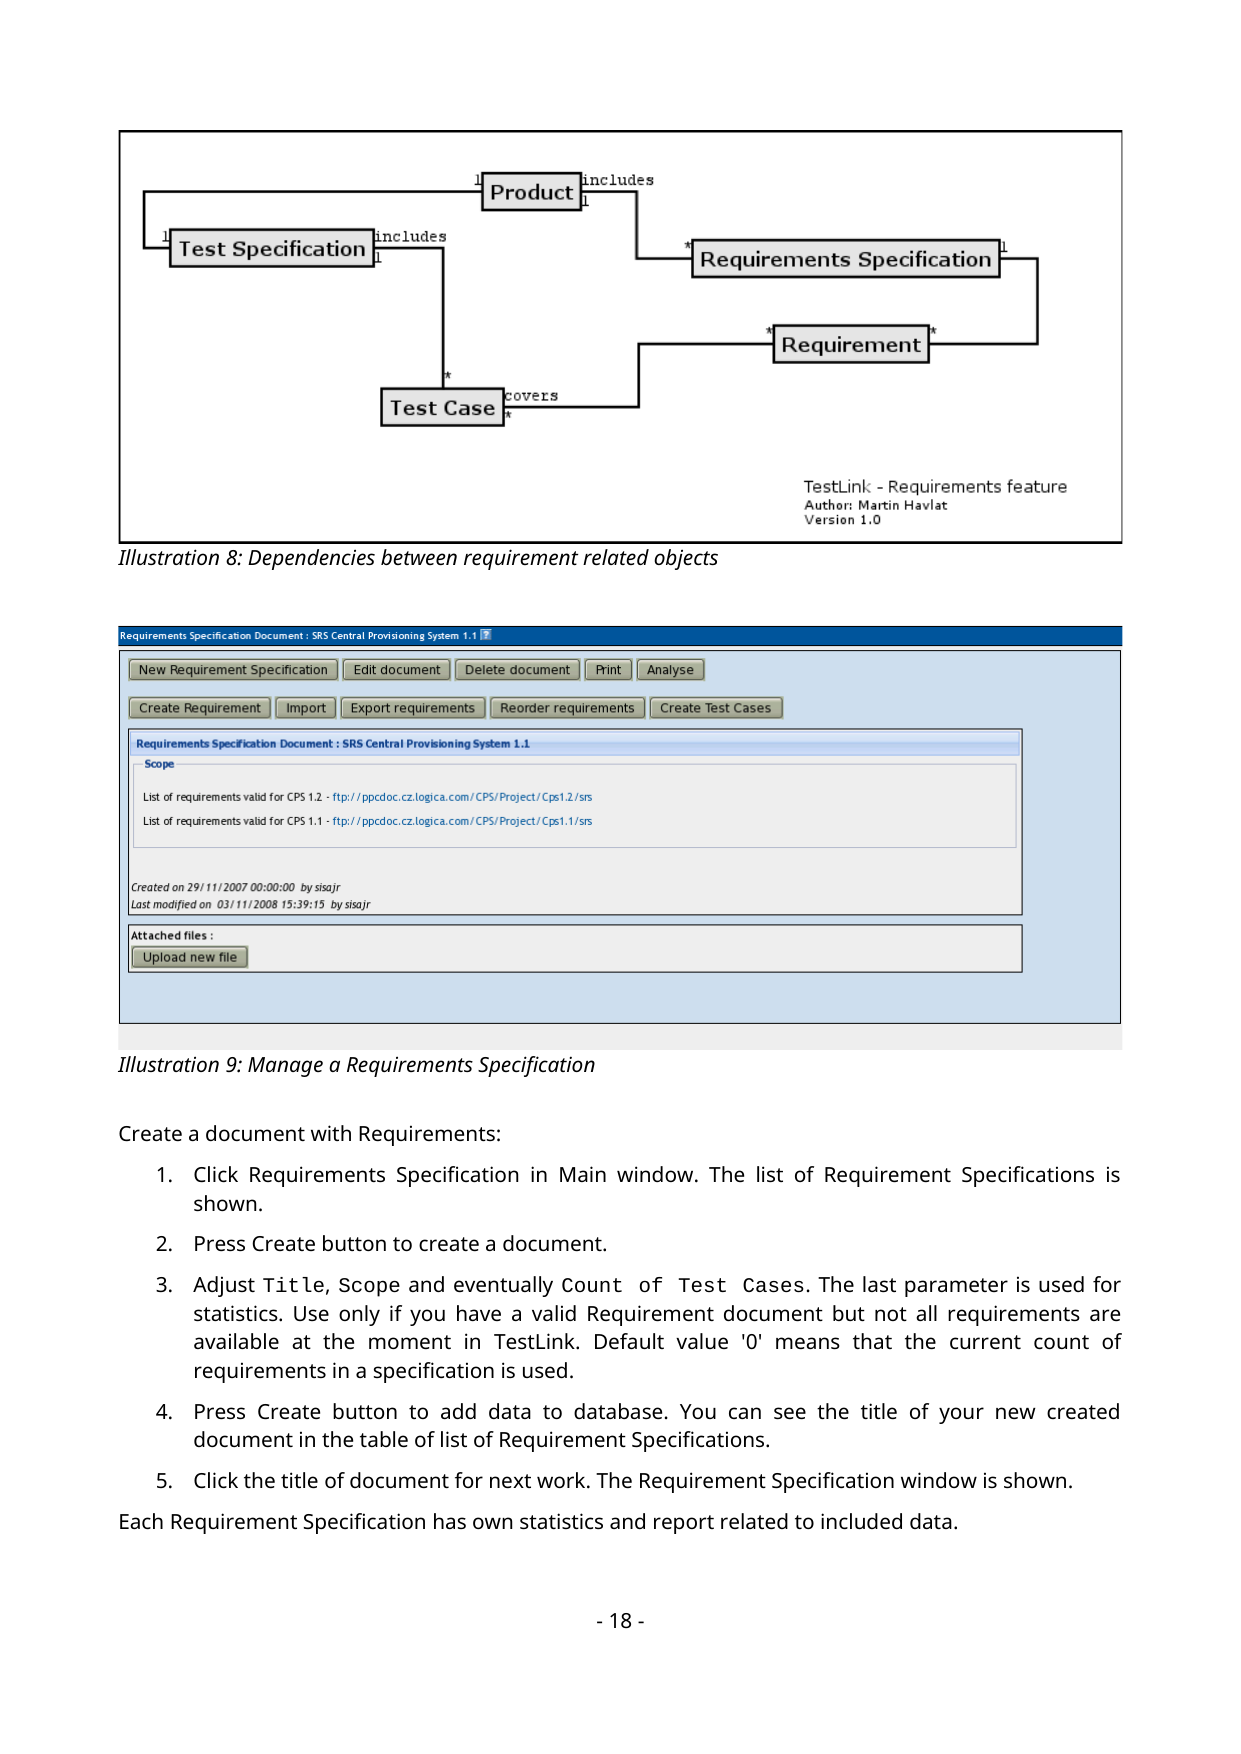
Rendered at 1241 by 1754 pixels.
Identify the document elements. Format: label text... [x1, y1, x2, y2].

text Create a document with Requirements: [118, 1119, 1122, 1148]
picture [118, 625, 1123, 1050]
list Adjust Title, Scope and eventually Count of Test Cases. The last parameter is used for statistics. Use only if you have a valid Requirement document but not all requirements are available at the moment in TestLink. Default value '0' means that the current count of requirements in a specification is used. [156, 1271, 1122, 1384]
list Click the title of document for next work. The Requirement Specification window is shown. [156, 1466, 1122, 1495]
picture [118, 130, 1123, 544]
text Illustration 9: Manage a Requirements Specification [118, 1050, 1122, 1078]
list Press Create button to create a document. [156, 1229, 1122, 1258]
list Click Requirements Specification in Main window. The list of Requirement Specifications is shown. [156, 1160, 1122, 1217]
text Illustration 8: Dependencies between requirement related objects [118, 544, 1122, 572]
text Each Requirement Specification has own statistics and report related to included data. [118, 1507, 1122, 1536]
list Press Create button to add data to database. You can see the title of your new created document in the table of list of Requirement Specifications. [156, 1397, 1122, 1454]
